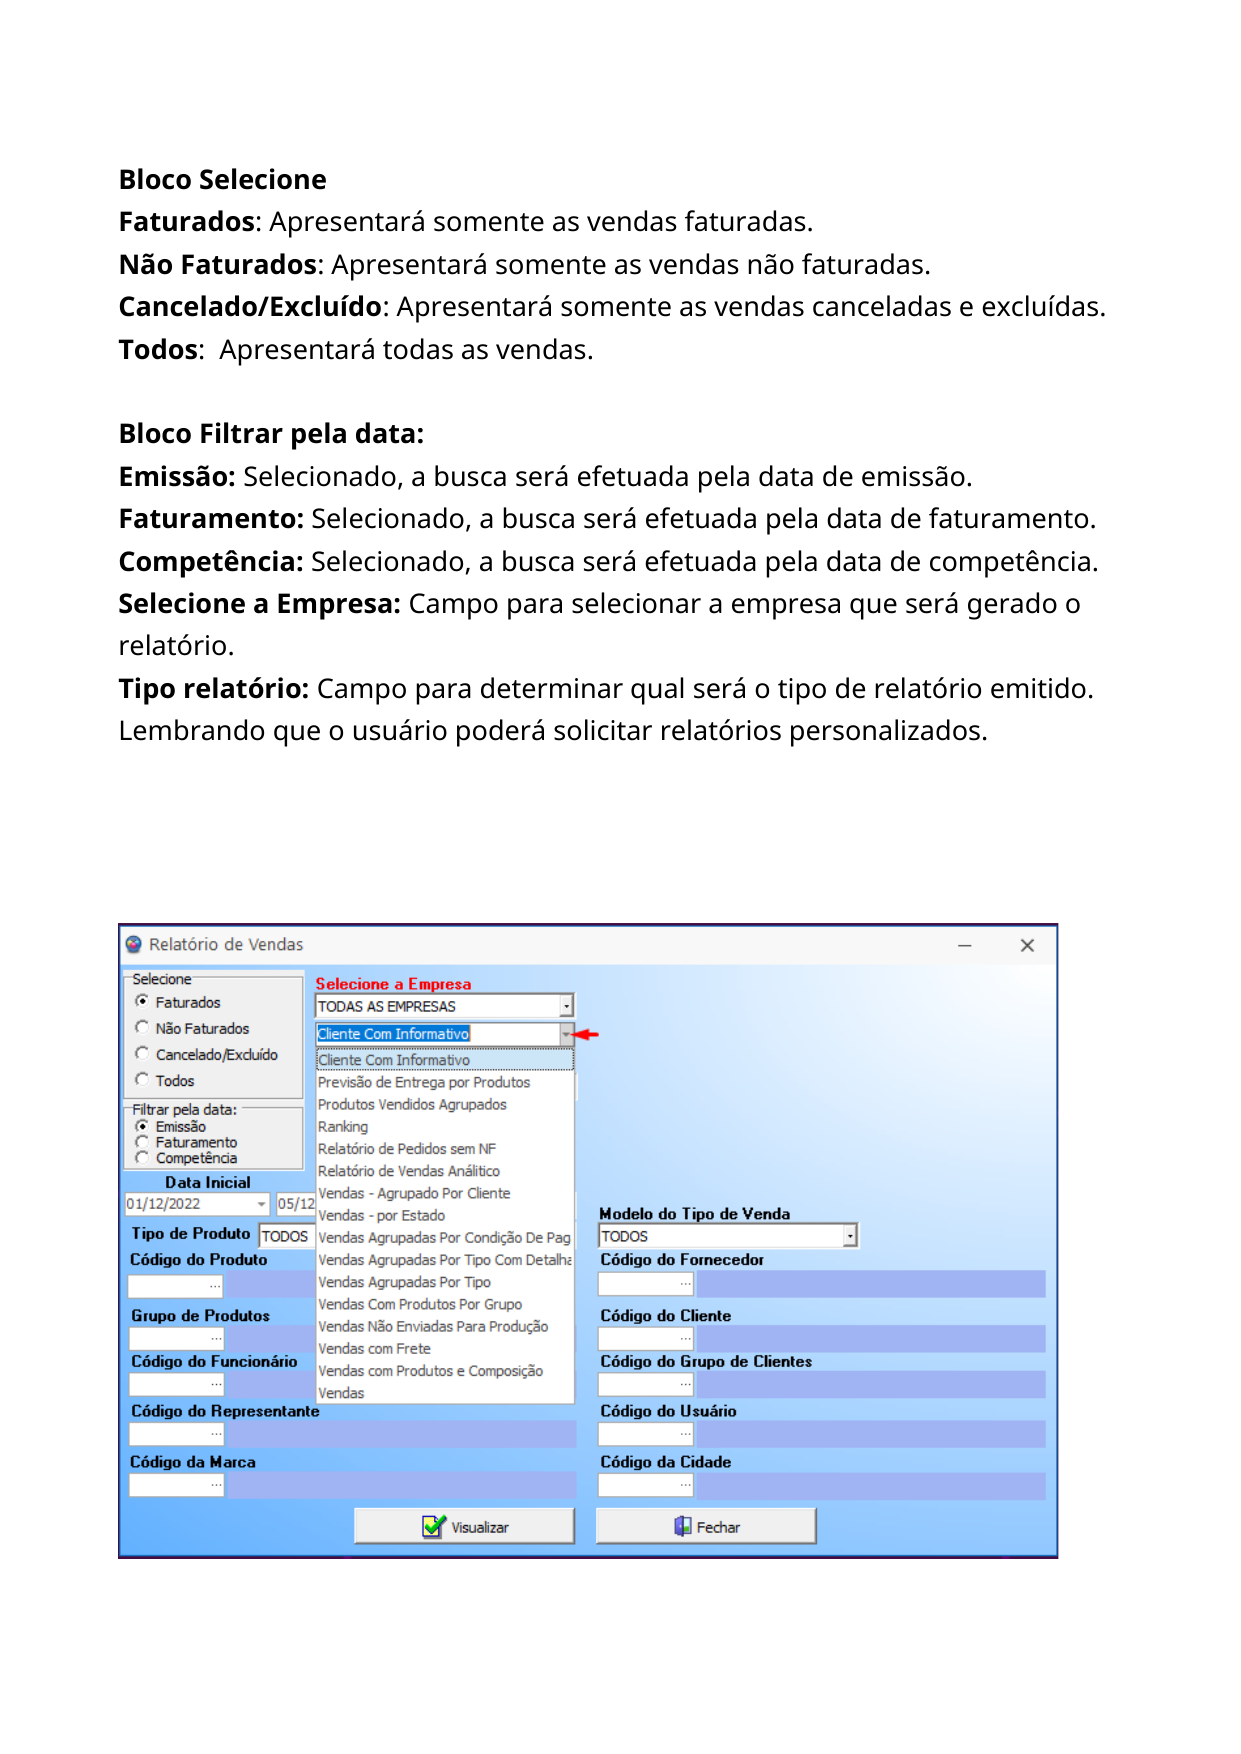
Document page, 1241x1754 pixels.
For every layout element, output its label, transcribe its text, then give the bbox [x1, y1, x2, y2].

text Faturados: Apresentará somente as vendas faturadas. [118, 203, 1122, 240]
picture [118, 923, 1059, 1559]
text Selecione a Empresa: Campo para selecionar a empresa que será gerado o relatório. [118, 584, 1122, 664]
text Bloco Selecione [118, 161, 1122, 197]
text Faturamento: Selecionado, a busca será efetuada pela data de faturamento. [118, 500, 1122, 537]
text Bloco Filtrar pela data: [118, 415, 1122, 452]
text Todos: Apresentará todas as vendas. [118, 330, 1122, 367]
text Tipo relatório: Campo para determinar qual será o tipo de relatório emitido. Lembrando que o usuário poderá solicitar relatórios personalizados. [118, 669, 1122, 748]
text Cancelado/Excluído: Apresentará somente as vendas canceladas e excluídas. [118, 288, 1122, 324]
text Emissão: Selecionado, a busca será efetuada pela data de emissão. [118, 457, 1122, 494]
text Não Faturados: Apresentará somente as vendas não faturadas. [118, 245, 1122, 282]
text Competência: Selecionado, a busca será efetuada pela data de competência. [118, 542, 1122, 579]
